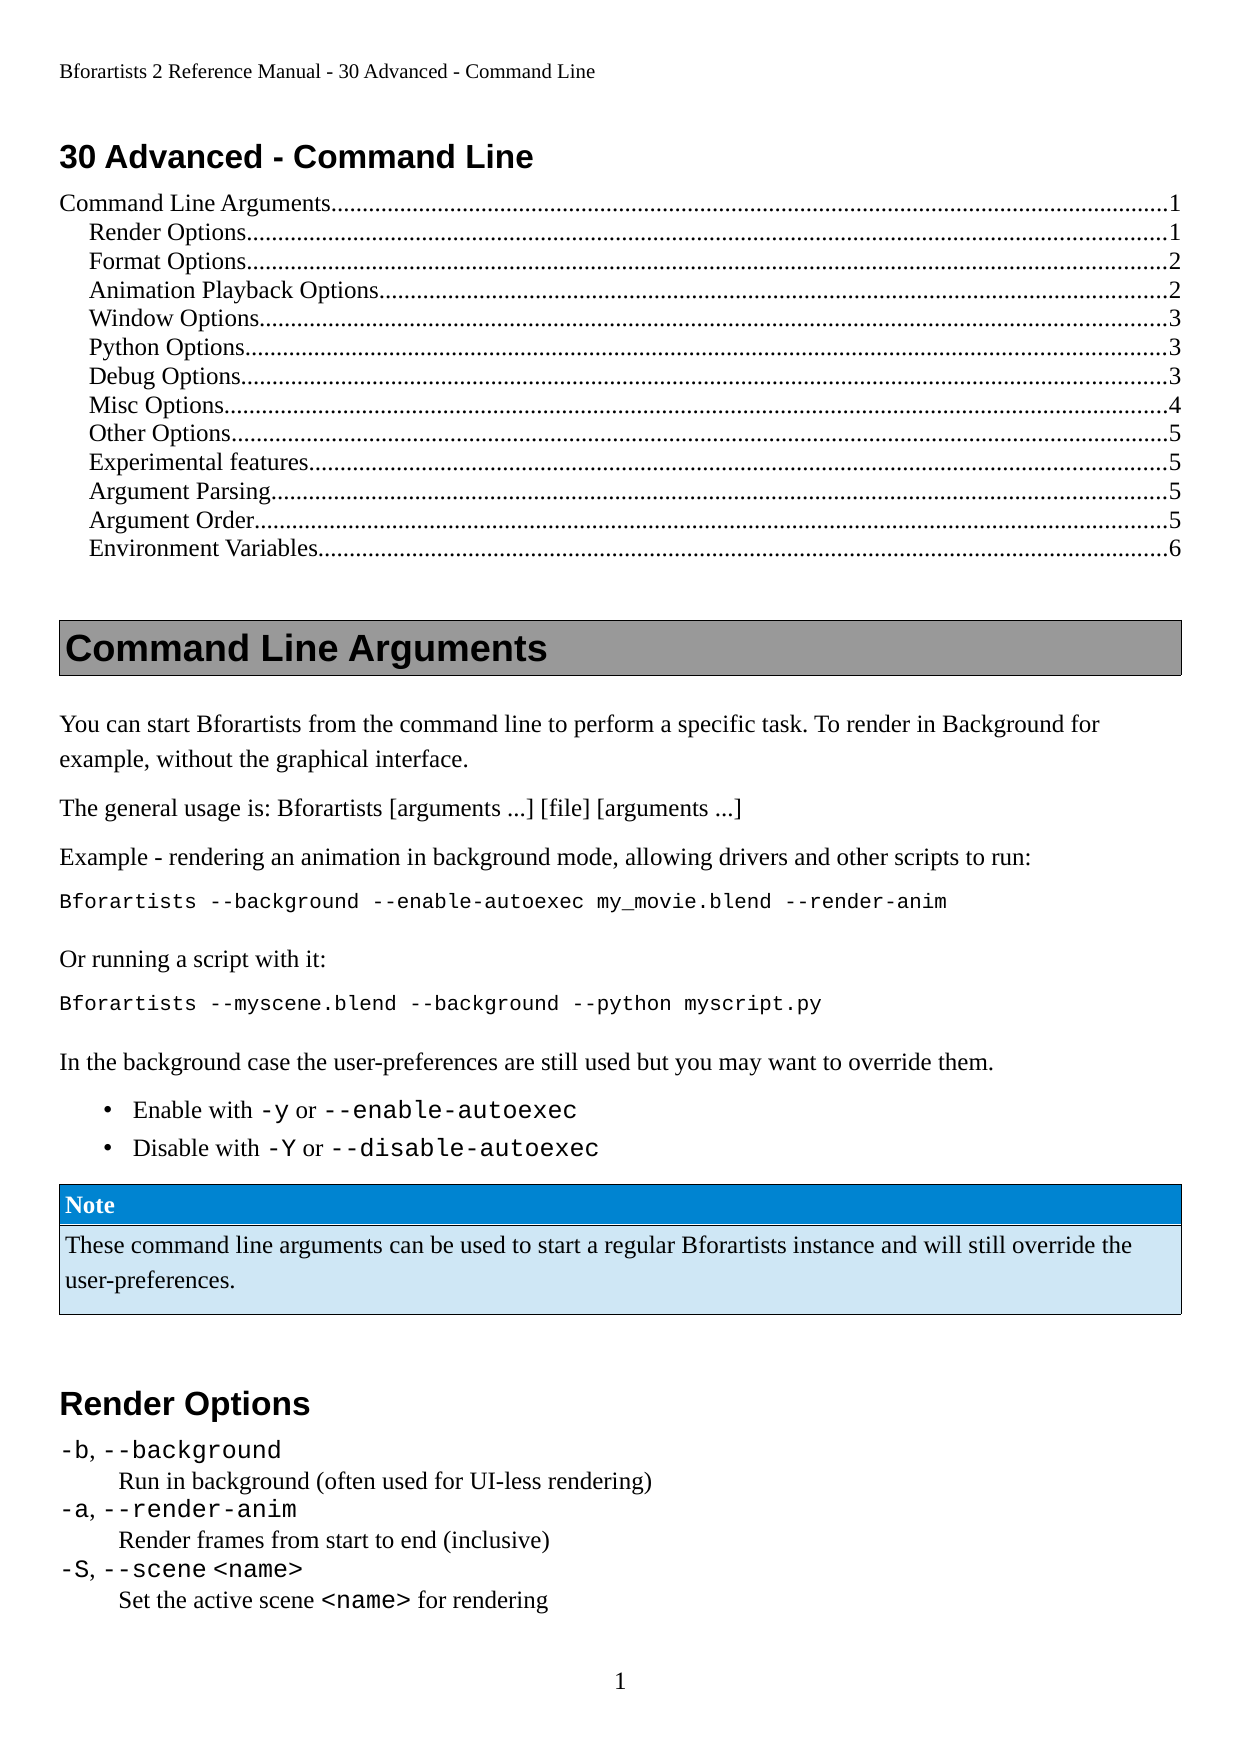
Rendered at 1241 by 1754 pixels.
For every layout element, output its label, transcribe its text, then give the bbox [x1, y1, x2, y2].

text Window Options 3 [88, 303, 1181, 332]
text You can start Bforartists from the command line to perform a specific task. To render in Background for example, without the graphical interface. [59, 709, 1181, 773]
table_cell These command line arguments can be used to start a regular Bforartists instance and will still override the user-preferences. [60, 1226, 1181, 1314]
text Debug Options 3 [88, 361, 1181, 390]
text In the background case the user-preferences are still used but you may want to override them. [59, 1047, 1181, 1075]
text Misc Options 4 [88, 390, 1181, 418]
text Example - rendering an animation in background mode, allowing drivers and other scripts to run: [59, 842, 1181, 871]
list Render frames from start to end (inclusive) [118, 1525, 1181, 1554]
table_header Command Line Arguments [60, 621, 1181, 675]
subtitle Render Options [59, 1384, 1181, 1422]
text The general usage is: Bforartists [arguments ...] [file] [arguments ...] [59, 793, 1181, 822]
text Bforartists --background --enable-autoexec my_movie.blend --render-anim [59, 891, 1181, 915]
text Animation Playback Options 2 [88, 275, 1181, 303]
list Disable with -Y or --disable-autoexec [103, 1133, 1181, 1163]
text Format Options 2 [88, 246, 1181, 275]
subtitle -S, --scene <name> [59, 1554, 1181, 1585]
list Enable with -y or --enable-autoexec [103, 1096, 1181, 1126]
text Other Options 5 [88, 418, 1181, 447]
text Render Options 1 [88, 217, 1181, 246]
text Experimental features 5 [88, 447, 1181, 476]
text Or running a script with it: [59, 944, 1181, 973]
text Python Options 3 [88, 332, 1181, 361]
table_header Note [60, 1185, 1181, 1224]
subtitle -b, --background [59, 1435, 1181, 1466]
list Run in background (often used for UI-less rendering) [118, 1466, 1181, 1494]
text Environment Variables 6 [88, 533, 1181, 562]
list Set the active scene <name> for rendering [118, 1585, 1181, 1616]
text Argument Order 5 [88, 505, 1181, 533]
text Bforartists --myscene.blend --background --python myscript.py [59, 993, 1181, 1017]
text Command Line Arguments 1 [59, 188, 1181, 217]
subtitle -a, --render-anim [59, 1494, 1181, 1525]
subtitle 30 Advanced - Command Line [59, 138, 1181, 176]
text Argument Parsing 5 [88, 476, 1181, 505]
